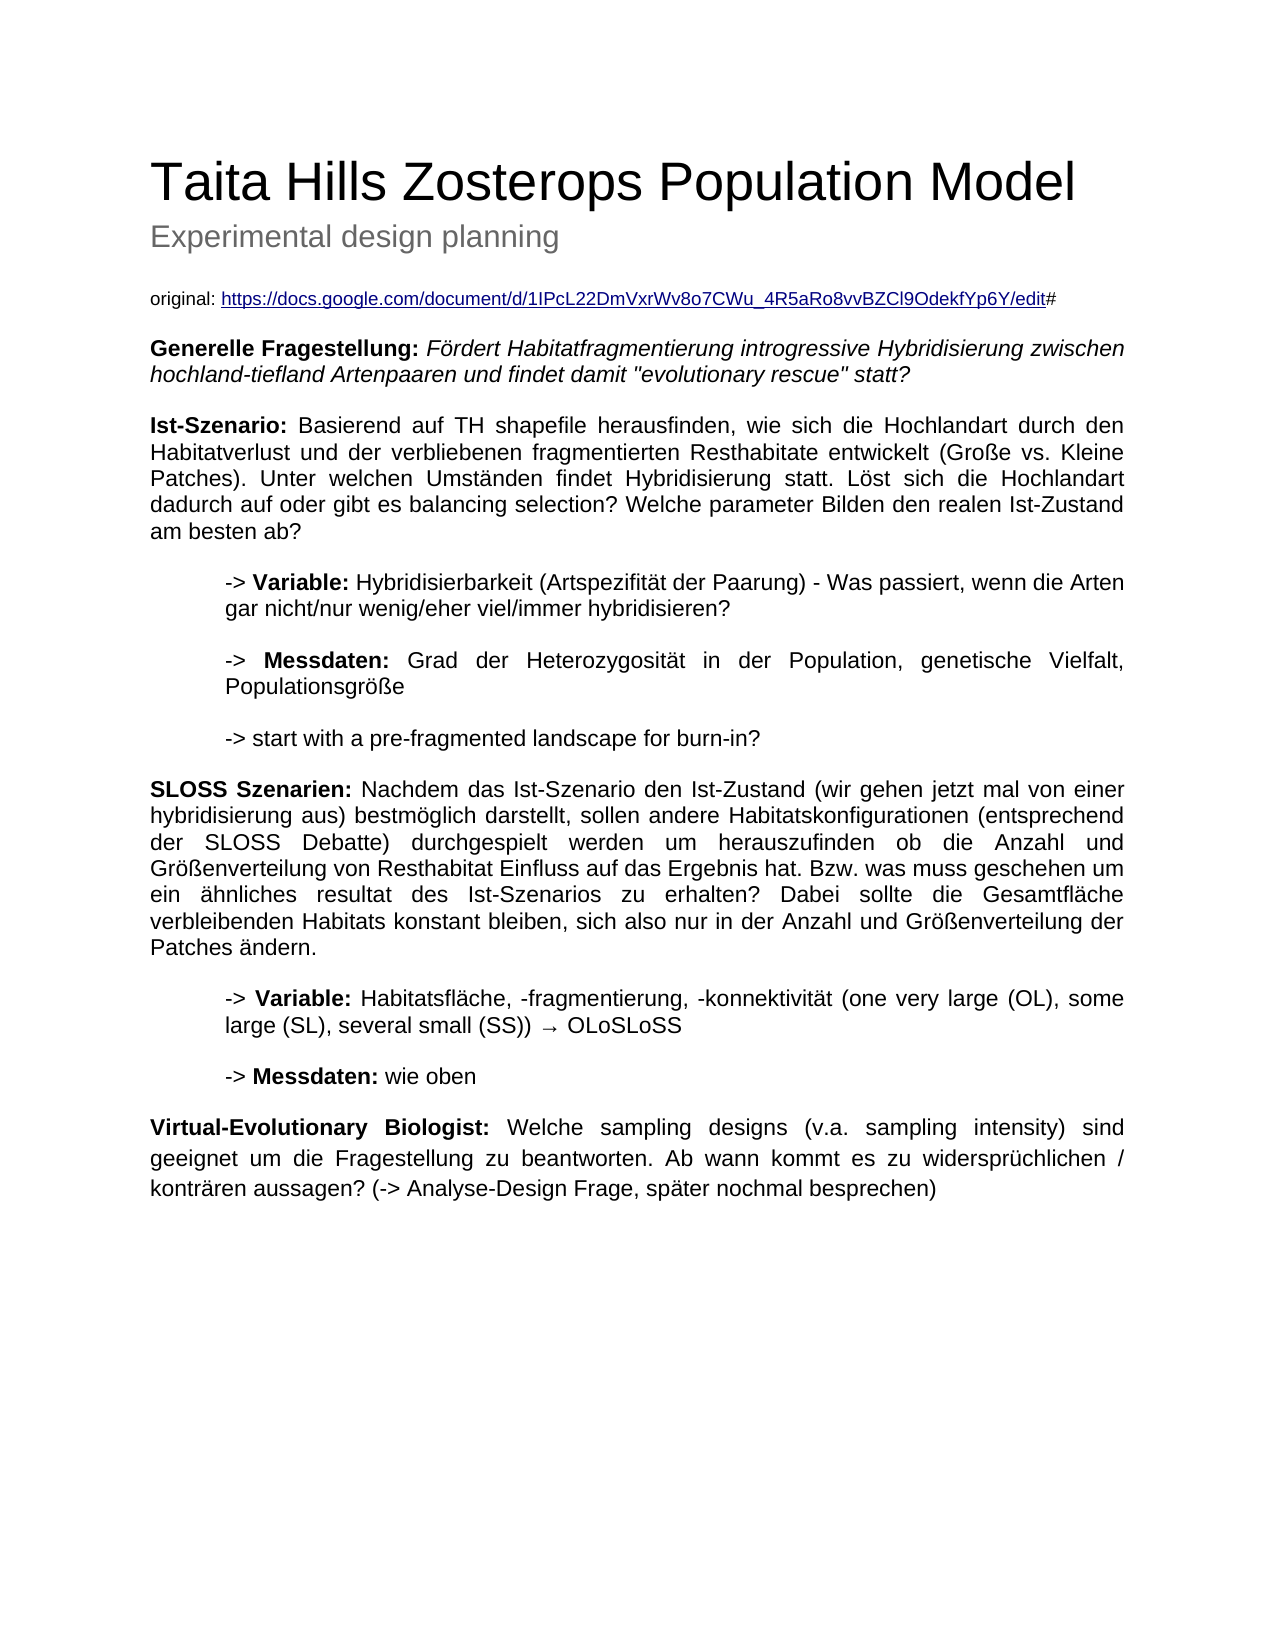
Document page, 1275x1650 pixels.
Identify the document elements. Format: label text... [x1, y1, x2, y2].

text -> Variable: Habitatsfläche, -fragmentierung, -konnektivität (one very large (OL), some large (SL), several small (SS)) → OLoSLoSS [225, 985, 1125, 1038]
title Taita Hills Zosterops Population Model [150, 150, 1125, 212]
subtitle Experimental design planning [150, 218, 1125, 254]
text original: https://docs.google.com/document/d/1IPcL22DmVxrWv8o7CWu_4R5aRo8vvBZCl9OdekfYp6Y/edit# [150, 288, 1125, 309]
text Virtual-Evolutionary Biologist: Welche sampling designs (v.a. sampling intensity) sind geeignet um die Fragestellung zu beantworten. Ab wann kommt es zu widersprüchlichen / konträren aussagen? (-> Analyse-Design Frage, später nochmal besprechen) [150, 1114, 1125, 1201]
text -> Messdaten: wie oben [225, 1063, 1125, 1089]
text Ist-Szenario: Basierend auf TH shapefile herausfinden, wie sich die Hochlandart durch den Habitatverlust und der verbliebenen fragmentierten Resthabitate entwickelt (Große vs. Kleine Patches). Unter welchen Umständen findet Hybridisierung statt. Löst sich die Hochlandart dadurch auf oder gibt es balancing selection? Welche parameter Bilden den realen Ist-Zustand am besten ab? [150, 412, 1125, 544]
text -> Messdaten: Grad der Heterozygosität in der Population, genetische Vielfalt, Populationsgröße [225, 647, 1125, 699]
text SLOSS Szenarien: Nachdem das Ist-Szenario den Ist-Zustand (wir gehen jetzt mal von einer hybridisierung aus) bestmöglich darstellt, sollen andere Habitatskonfigurationen (entsprechend der SLOSS Debatte) durchgespielt werden um herauszufinden ob die Anzahl und Größenverteilung von Resthabitat Einfluss auf das Ergebnis hat. Bzw. was muss geschehen um ein ähnliches resultat des Ist-Szenarios zu erhalten? Dabei sollte die Gesamtfläche verbleibenden Habitats konstant bleiben, sich also nur in der Anzahl und Größenverteilung der Patches ändern. [150, 776, 1125, 960]
text -> Variable: Hybridisierbarkeit (Artspezifität der Paarung) - Was passiert, wenn die Arten gar nicht/nur wenig/eher viel/immer hybridisieren? [225, 569, 1125, 622]
text -> start with a pre-fragmented landscape for burn-in? [225, 724, 1125, 751]
text Generelle Fragestellung: Fördert Habitatfragmentierung introgressive Hybridisierung zwischen hochland-tiefland Artenpaaren und findet damit "evolutionary rescue" statt? [150, 334, 1125, 387]
